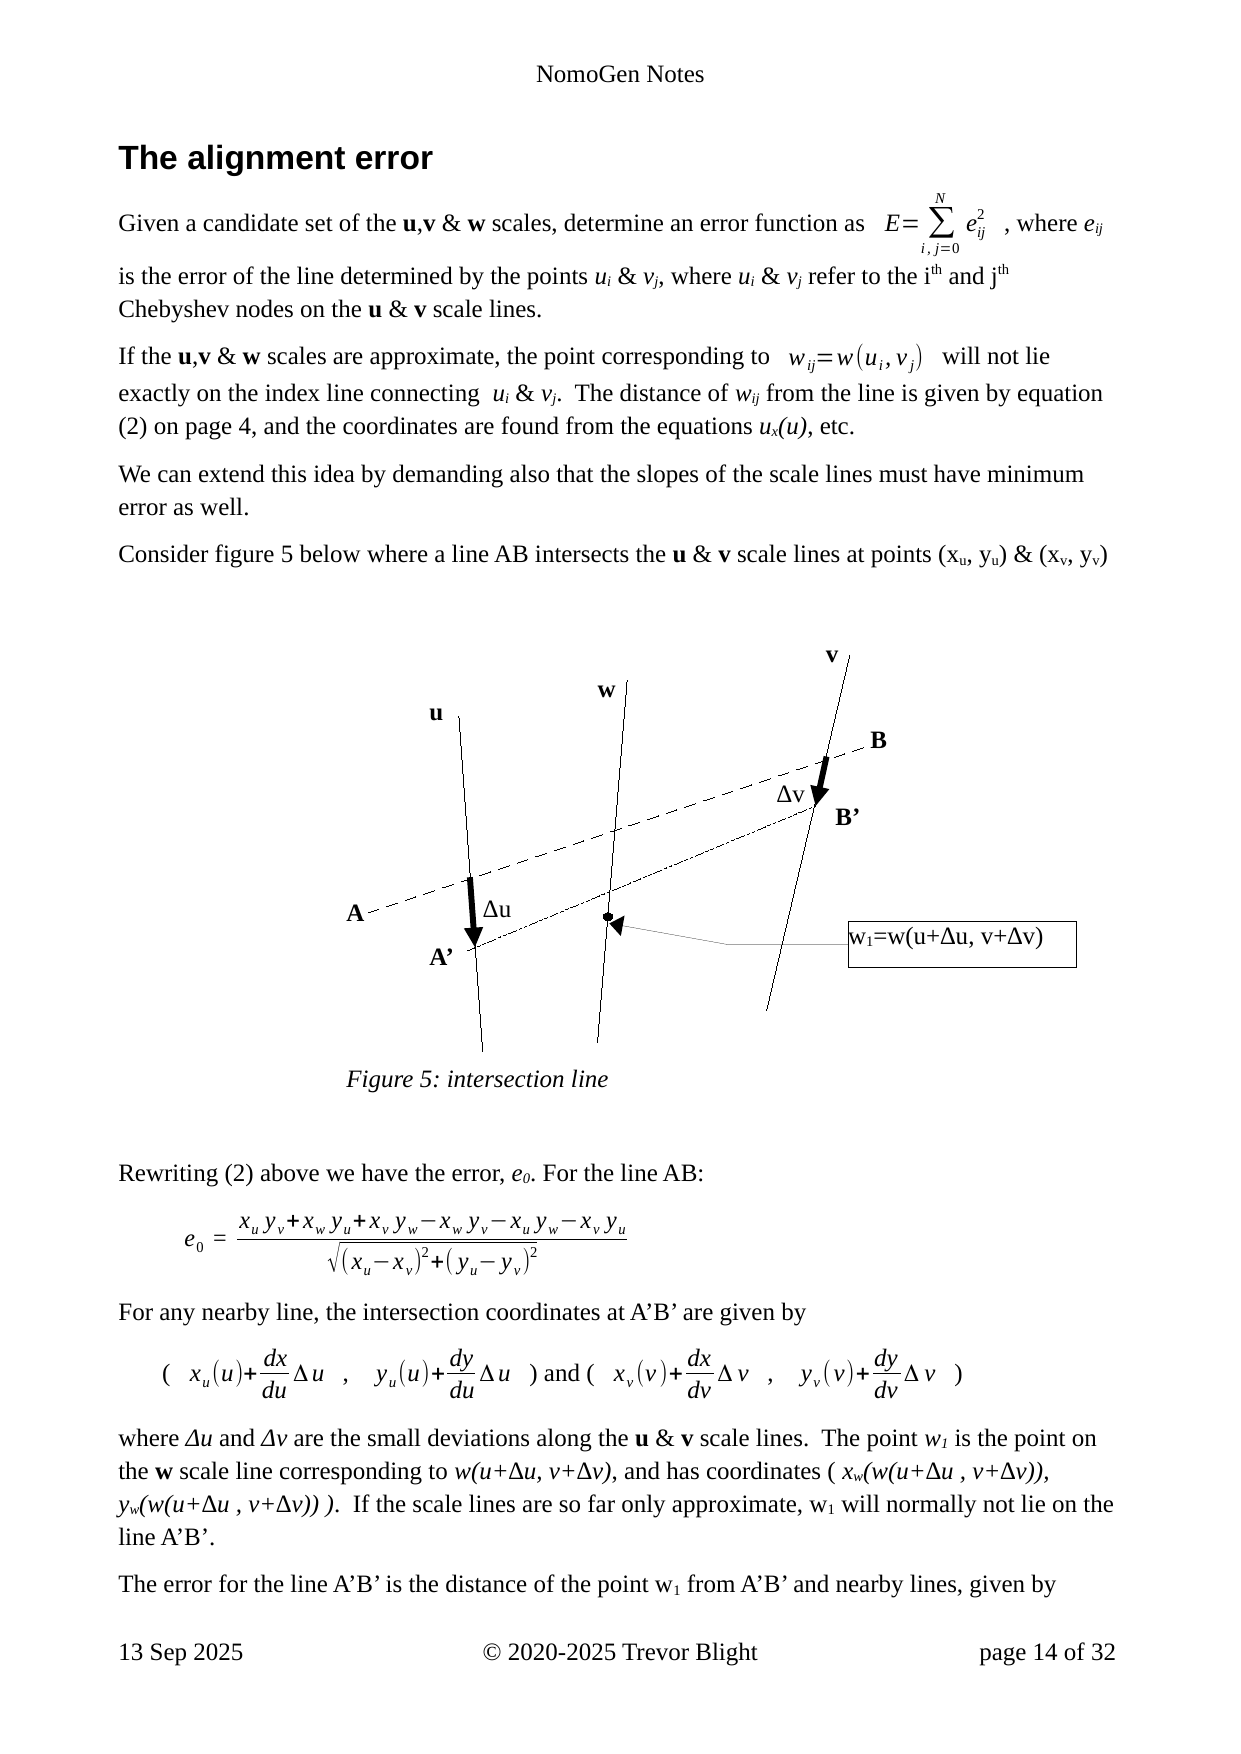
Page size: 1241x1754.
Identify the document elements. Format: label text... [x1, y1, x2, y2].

text The error for the line A’B’ is the distance of the point w1 from A’B’ and nearby lines, given by [118, 1569, 1122, 1598]
text Given a candidate set of the u,v & w scales, determine an error function as, where eij is the error of the line determined by the points ui & vj, where ui & vj refer to the ith and jth Chebyshev nodes on the u & v scale lines. [118, 189, 1122, 323]
text We can extend this idea by demanding also that the slopes of the scale lines must have minimum error as well. [118, 459, 1122, 521]
text Rewriting (2) above we have the error, e0. For the line AB: [118, 1158, 1122, 1187]
text If the u,v & w scales are approximate, the point corresponding towill not lie exactly on the index line connecting ui & vj. The distance of wij from the line is given by equation (2) on page 4, and the coordinates are found from the equations ux(u), etc. [118, 341, 1122, 440]
text where Δu and Δv are the small deviations along the u & v scale lines. The point w1 is the point on the w scale line corresponding to w(u+∆u, v+∆v), and has coordinates ( xw(w(u+∆u , v+∆v)), yw(w(u+∆u , v+∆v)) ). If the scale lines are so far only approximate, w1 will normally not lie on the line A’B’. [118, 1423, 1122, 1551]
text Consider figure 5 below where a line AB intersects the u & v scale lines at points (xu, yu) & (xv, yv) [118, 539, 1122, 568]
text Figure 5: intersection line [346, 651, 1076, 1093]
text (, ) and (, ) [162, 1345, 1122, 1404]
text For any nearby line, the intersection coordinates at A’B’ are given by [118, 1297, 1122, 1326]
